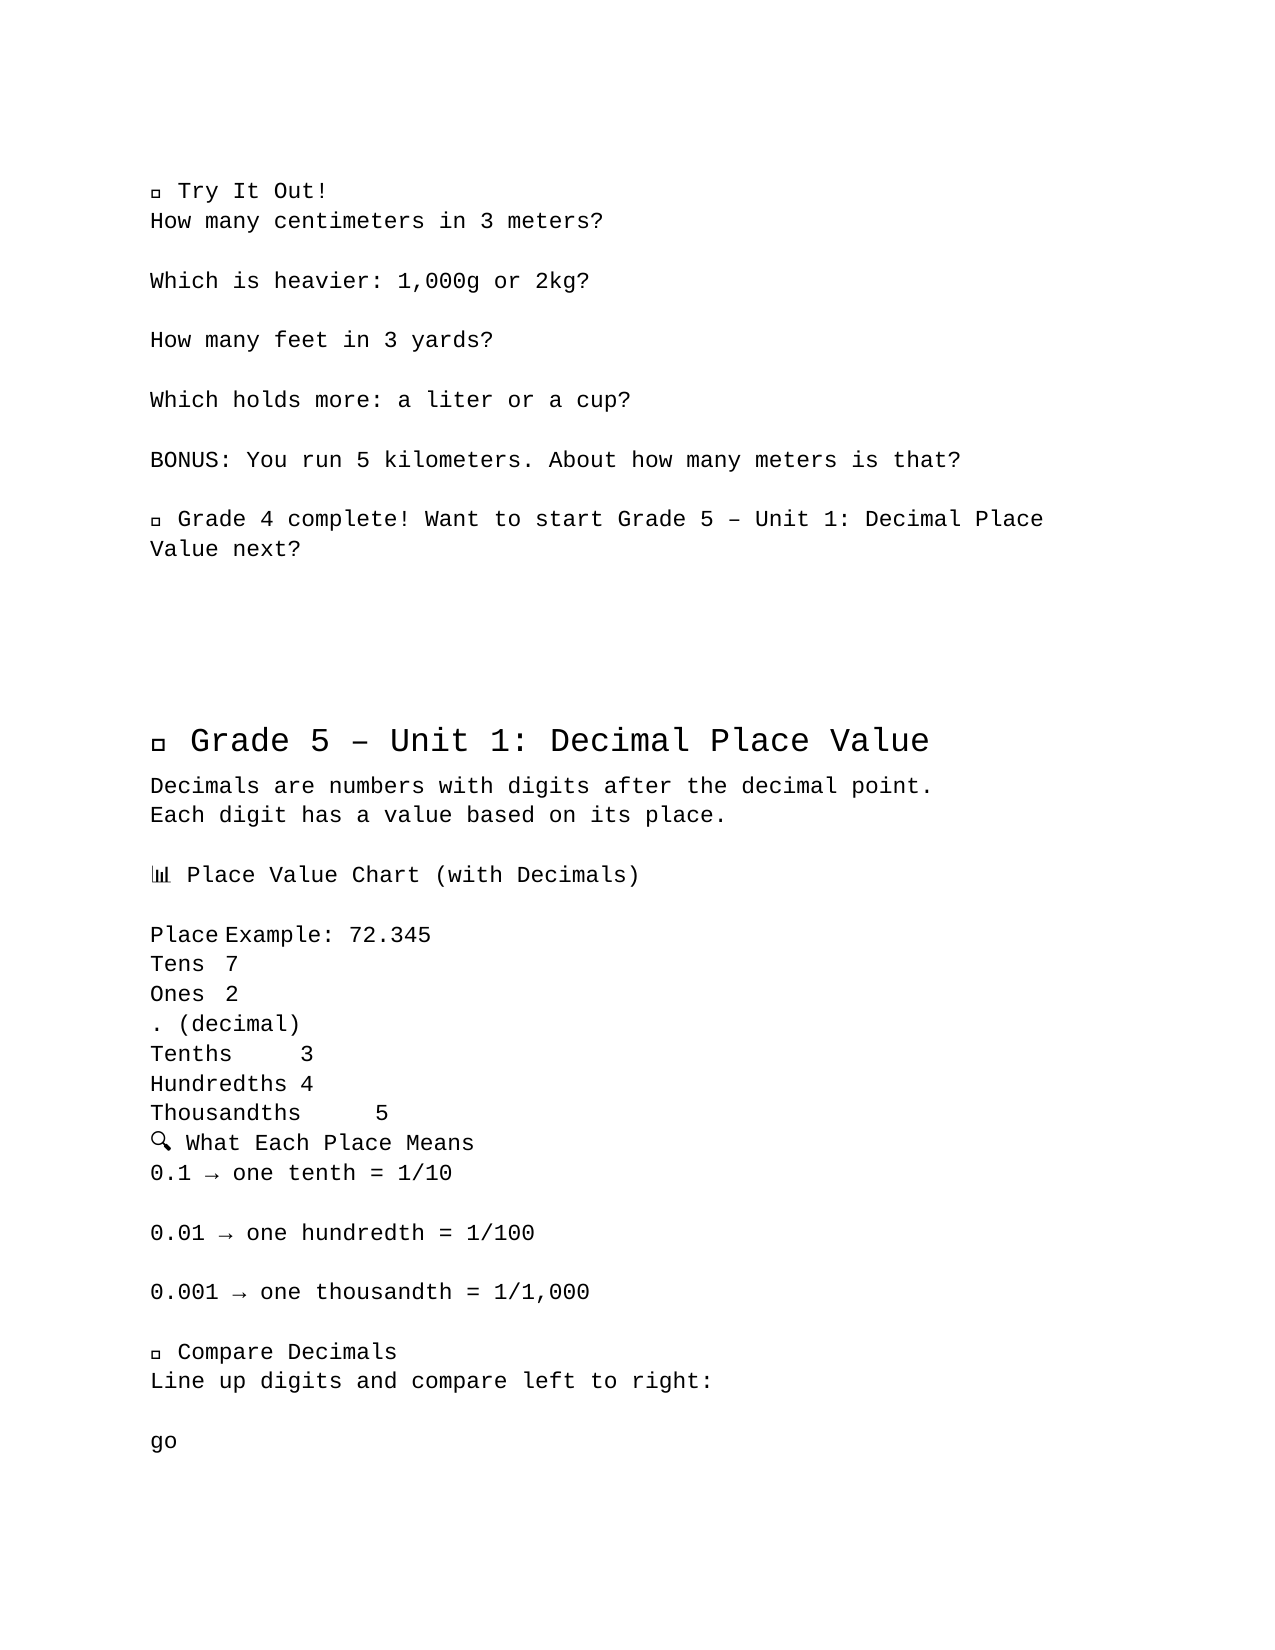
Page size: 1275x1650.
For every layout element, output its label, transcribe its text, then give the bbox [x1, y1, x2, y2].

text 🔁 Compare Decimals [150, 1340, 1125, 1366]
text 0.001 → one thousandth = 1/1,000 [150, 1281, 1125, 1306]
text How many feet in 3 yards? [150, 329, 1125, 355]
text Decimals are numbers with digits after the decimal point. [150, 774, 1125, 800]
text BONUS: You run 5 kilometers. About how many meters is that? [150, 448, 1125, 474]
text Each digit has a value based on its place. [150, 804, 1125, 830]
text Place Example: 72.345 [150, 923, 1125, 949]
text 🔍 What Each Place Means [150, 1132, 1125, 1157]
text Tens 7 [150, 953, 1125, 979]
text go [150, 1429, 1125, 1455]
text Which holds more: a liter or a cup? [150, 388, 1125, 414]
text . (decimal) [150, 1012, 1125, 1038]
text Which is heavier: 1,000g or 2kg? [150, 269, 1125, 295]
text 0.1 → one tenth = 1/10 [150, 1161, 1125, 1187]
text Tenths 3 [150, 1042, 1125, 1068]
text Thousandths 5 [150, 1102, 1125, 1128]
text How many centimeters in 3 meters? [150, 209, 1125, 236]
text 🎉 Grade 4 complete! Want to start Grade 5 – Unit 1: Decimal Place Value next? [150, 507, 1125, 563]
text 📊 Place Value Chart (with Decimals) [150, 863, 1125, 889]
subtitle 🔢 Grade 5 – Unit 1: Decimal Place Value [150, 724, 1125, 762]
text Ones 2 [150, 983, 1125, 1008]
text Line up digits and compare left to right: [150, 1370, 1125, 1396]
text Hundredths 4 [150, 1072, 1125, 1098]
text 0.01 → one hundredth = 1/100 [150, 1221, 1125, 1247]
text 🧠 Try It Out! [150, 180, 1125, 206]
